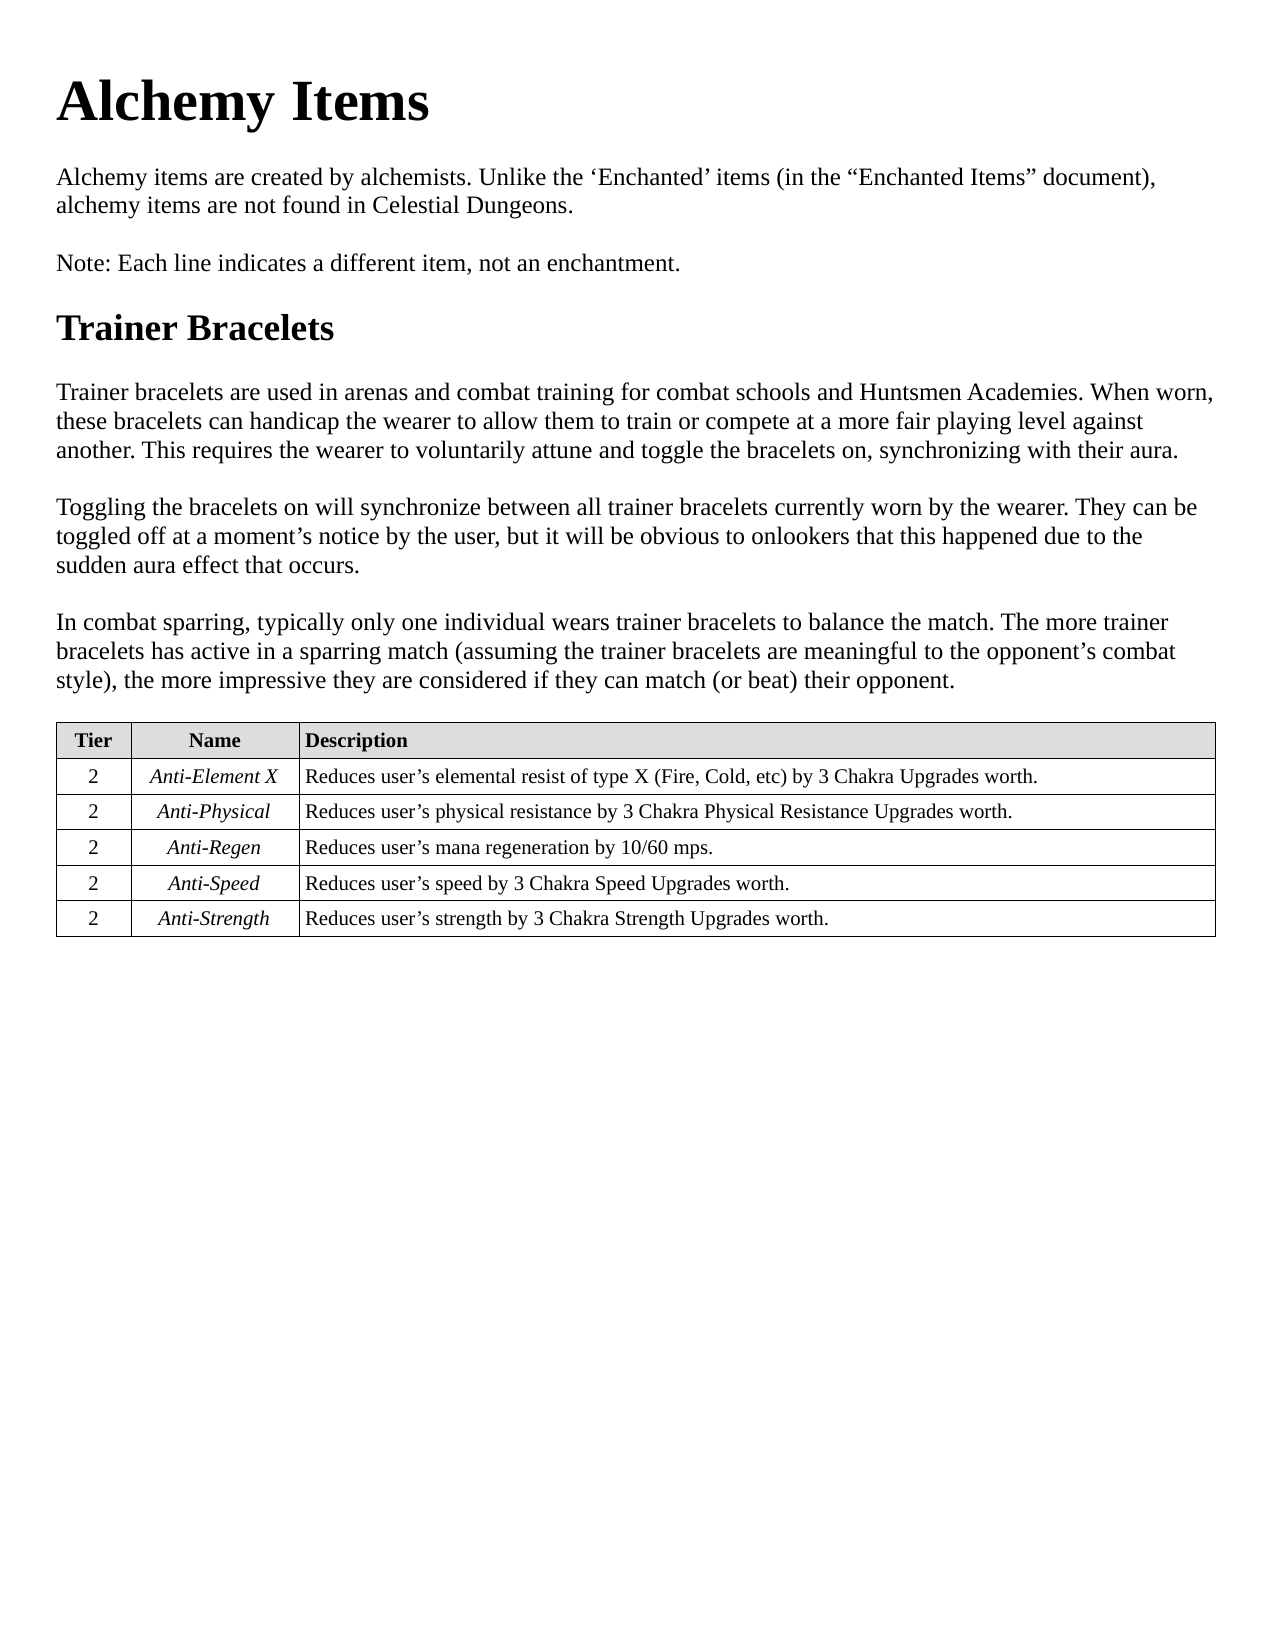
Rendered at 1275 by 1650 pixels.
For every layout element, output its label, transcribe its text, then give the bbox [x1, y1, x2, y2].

text Note: Each line indicates a different item, not an enchantment. [56, 248, 1215, 277]
table_cell 2 [57, 759, 131, 793]
table_cell 2 [57, 795, 131, 829]
table_cell Reduces user’s mana regeneration by 10/60 mps. [300, 830, 1215, 865]
table_cell Anti-Physical [132, 795, 299, 829]
text Alchemy items are created by alchemists. Unlike the ‘Enchanted’ items (in the “Enchanted Items” document), alchemy items are not found in Celestial Dungeons. [56, 162, 1215, 219]
table_cell Anti-Speed [132, 866, 299, 900]
text Trainer bracelets are used in arenas and combat training for combat schools and Huntsmen Academies. When worn, these bracelets can handicap the wearer to allow them to train or compete at a more fair playing level against another. This requires the wearer to voluntarily attune and toggle the bracelets on, synchronizing with their aura. [56, 377, 1215, 463]
table_cell 2 [57, 901, 131, 936]
table_cell Reduces user’s strength by 3 Chakra Strength Upgrades worth. [300, 901, 1215, 936]
table_cell Reduces user’s physical resistance by 3 Chakra Physical Resistance Upgrades worth. [300, 795, 1215, 829]
table_cell 2 [57, 830, 131, 865]
table_cell Anti-Strength [132, 901, 299, 936]
subtitle Trainer Bracelets [56, 305, 1215, 348]
text In combat sparring, typically only one individual wears trainer bracelets to balance the match. The more trainer bracelets has active in a sparring match (assuming the trainer bracelets are meaningful to the opponent’s combat style), the more impressive they are considered if they can match (or beat) their opponent. [56, 607, 1215, 693]
table_cell Anti-Regen [132, 830, 299, 865]
table_cell Anti-Element X [132, 759, 299, 793]
table_cell Reduces user’s elemental resist of type X (Fire, Cold, etc) by 3 Chakra Upgrades worth. [300, 759, 1215, 793]
subtitle Alchemy Items [56, 66, 1215, 133]
text Toggling the bracelets on will synchronize between all trainer bracelets currently worn by the wearer. They can be toggled off at a moment’s notice by the user, but it will be obvious to onlookers that this happened due to the sudden aura effect that occurs. [56, 492, 1215, 578]
table_header Description [300, 723, 1215, 758]
table_header Name [132, 723, 299, 758]
table_cell 2 [57, 866, 131, 900]
table_header Tier [57, 723, 131, 758]
table_cell Reduces user’s speed by 3 Chakra Speed Upgrades worth. [300, 866, 1215, 900]
